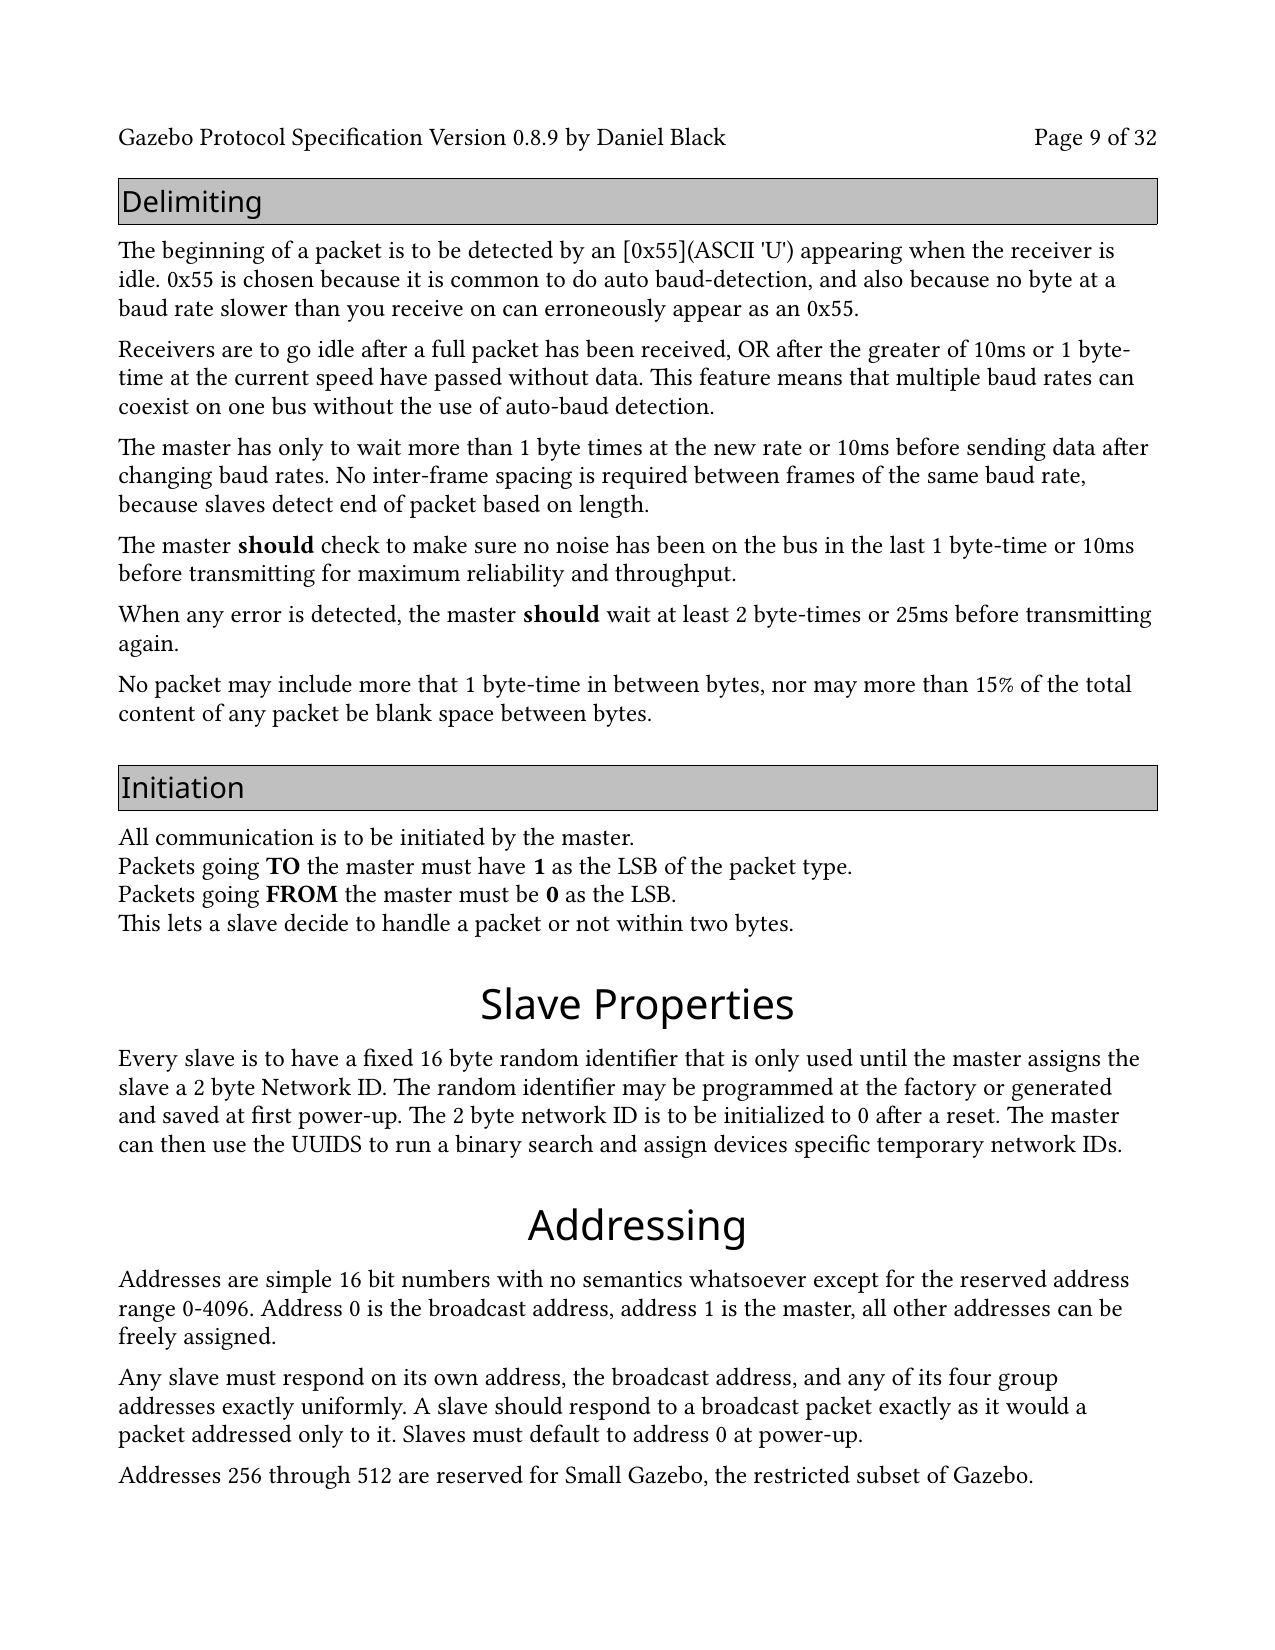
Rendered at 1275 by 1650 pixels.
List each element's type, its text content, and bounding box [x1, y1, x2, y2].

text The master should check to make sure no noise has been on the bus in the last 1 byte-time or 10ms before transmitting for maximum reliability and throughput. [118, 531, 1157, 588]
text The master has only to wait more than 1 byte times at the new rate or 10ms before sending data after changing baud rates. No inter-frame spacing is required between frames of the same baud rate, because slaves detect end of packet based on length. [118, 433, 1157, 518]
text Any slave must respond on its own address, the broadcast address, and any of its four group addresses exactly uniformly. A slave should respond to a broadcast packet exactly as it would a packet addressed only to it. Slaves must default to address 0 at power-up. [118, 1363, 1157, 1449]
subtitle Slave Properties [118, 975, 1157, 1032]
text Every slave is to have a fixed 16 byte random identifier that is only used until the master assigns the slave a 2 byte Network ID. The random identifier may be programmed at the factory or generated and saved at first power-up. The 2 byte network ID is to be initialized to 0 after a reset. The master can then use the UUIDS to run a binary search and assign devices specific temporary network IDs. [118, 1044, 1157, 1158]
text Addresses 256 through 512 are reserved for Small Gazebo, the restricted subset of Gazebo. [118, 1461, 1157, 1490]
subtitle Initiation [119, 766, 1157, 810]
text All communication is to be initiated by the master. Packets going TO the master must have 1 as the LSB of the packet type. Packets going FROM the master must be 0 as the LSB. This lets a slave decide to handle a packet or not within two bytes. [118, 823, 1157, 937]
subtitle Addressing [118, 1196, 1157, 1252]
text Receivers are to go idle after a full packet has been received, OR after the greater of 10ms or 1 byte-time at the current speed have passed without data. This feature means that multiple baud rates can coexist on one bus without the use of auto-baud detection. [118, 335, 1157, 420]
text The beginning of a packet is to be detected by an [0x55](ASCII 'U') appearing when the receiver is idle. 0x55 is chosen because it is common to do auto baud-detection, and also because no byte at a baud rate slower than you receive on can erroneously appear as an 0x55. [118, 237, 1157, 322]
text No packet may include more that 1 byte-time in between bytes, nor may more than 15% of the total content of any packet be blank space between bytes. [118, 670, 1157, 727]
text When any error is detected, the master should wait at least 2 byte-times or 25ms before transmitting again. [118, 601, 1157, 658]
subtitle Delimiting [119, 179, 1157, 224]
text Addresses are simple 16 bit numbers with no semantics whatsoever except for the reserved address range 0-4096. Address 0 is the broadcast address, address 1 is the master, all other addresses can be freely assigned. [118, 1265, 1157, 1351]
